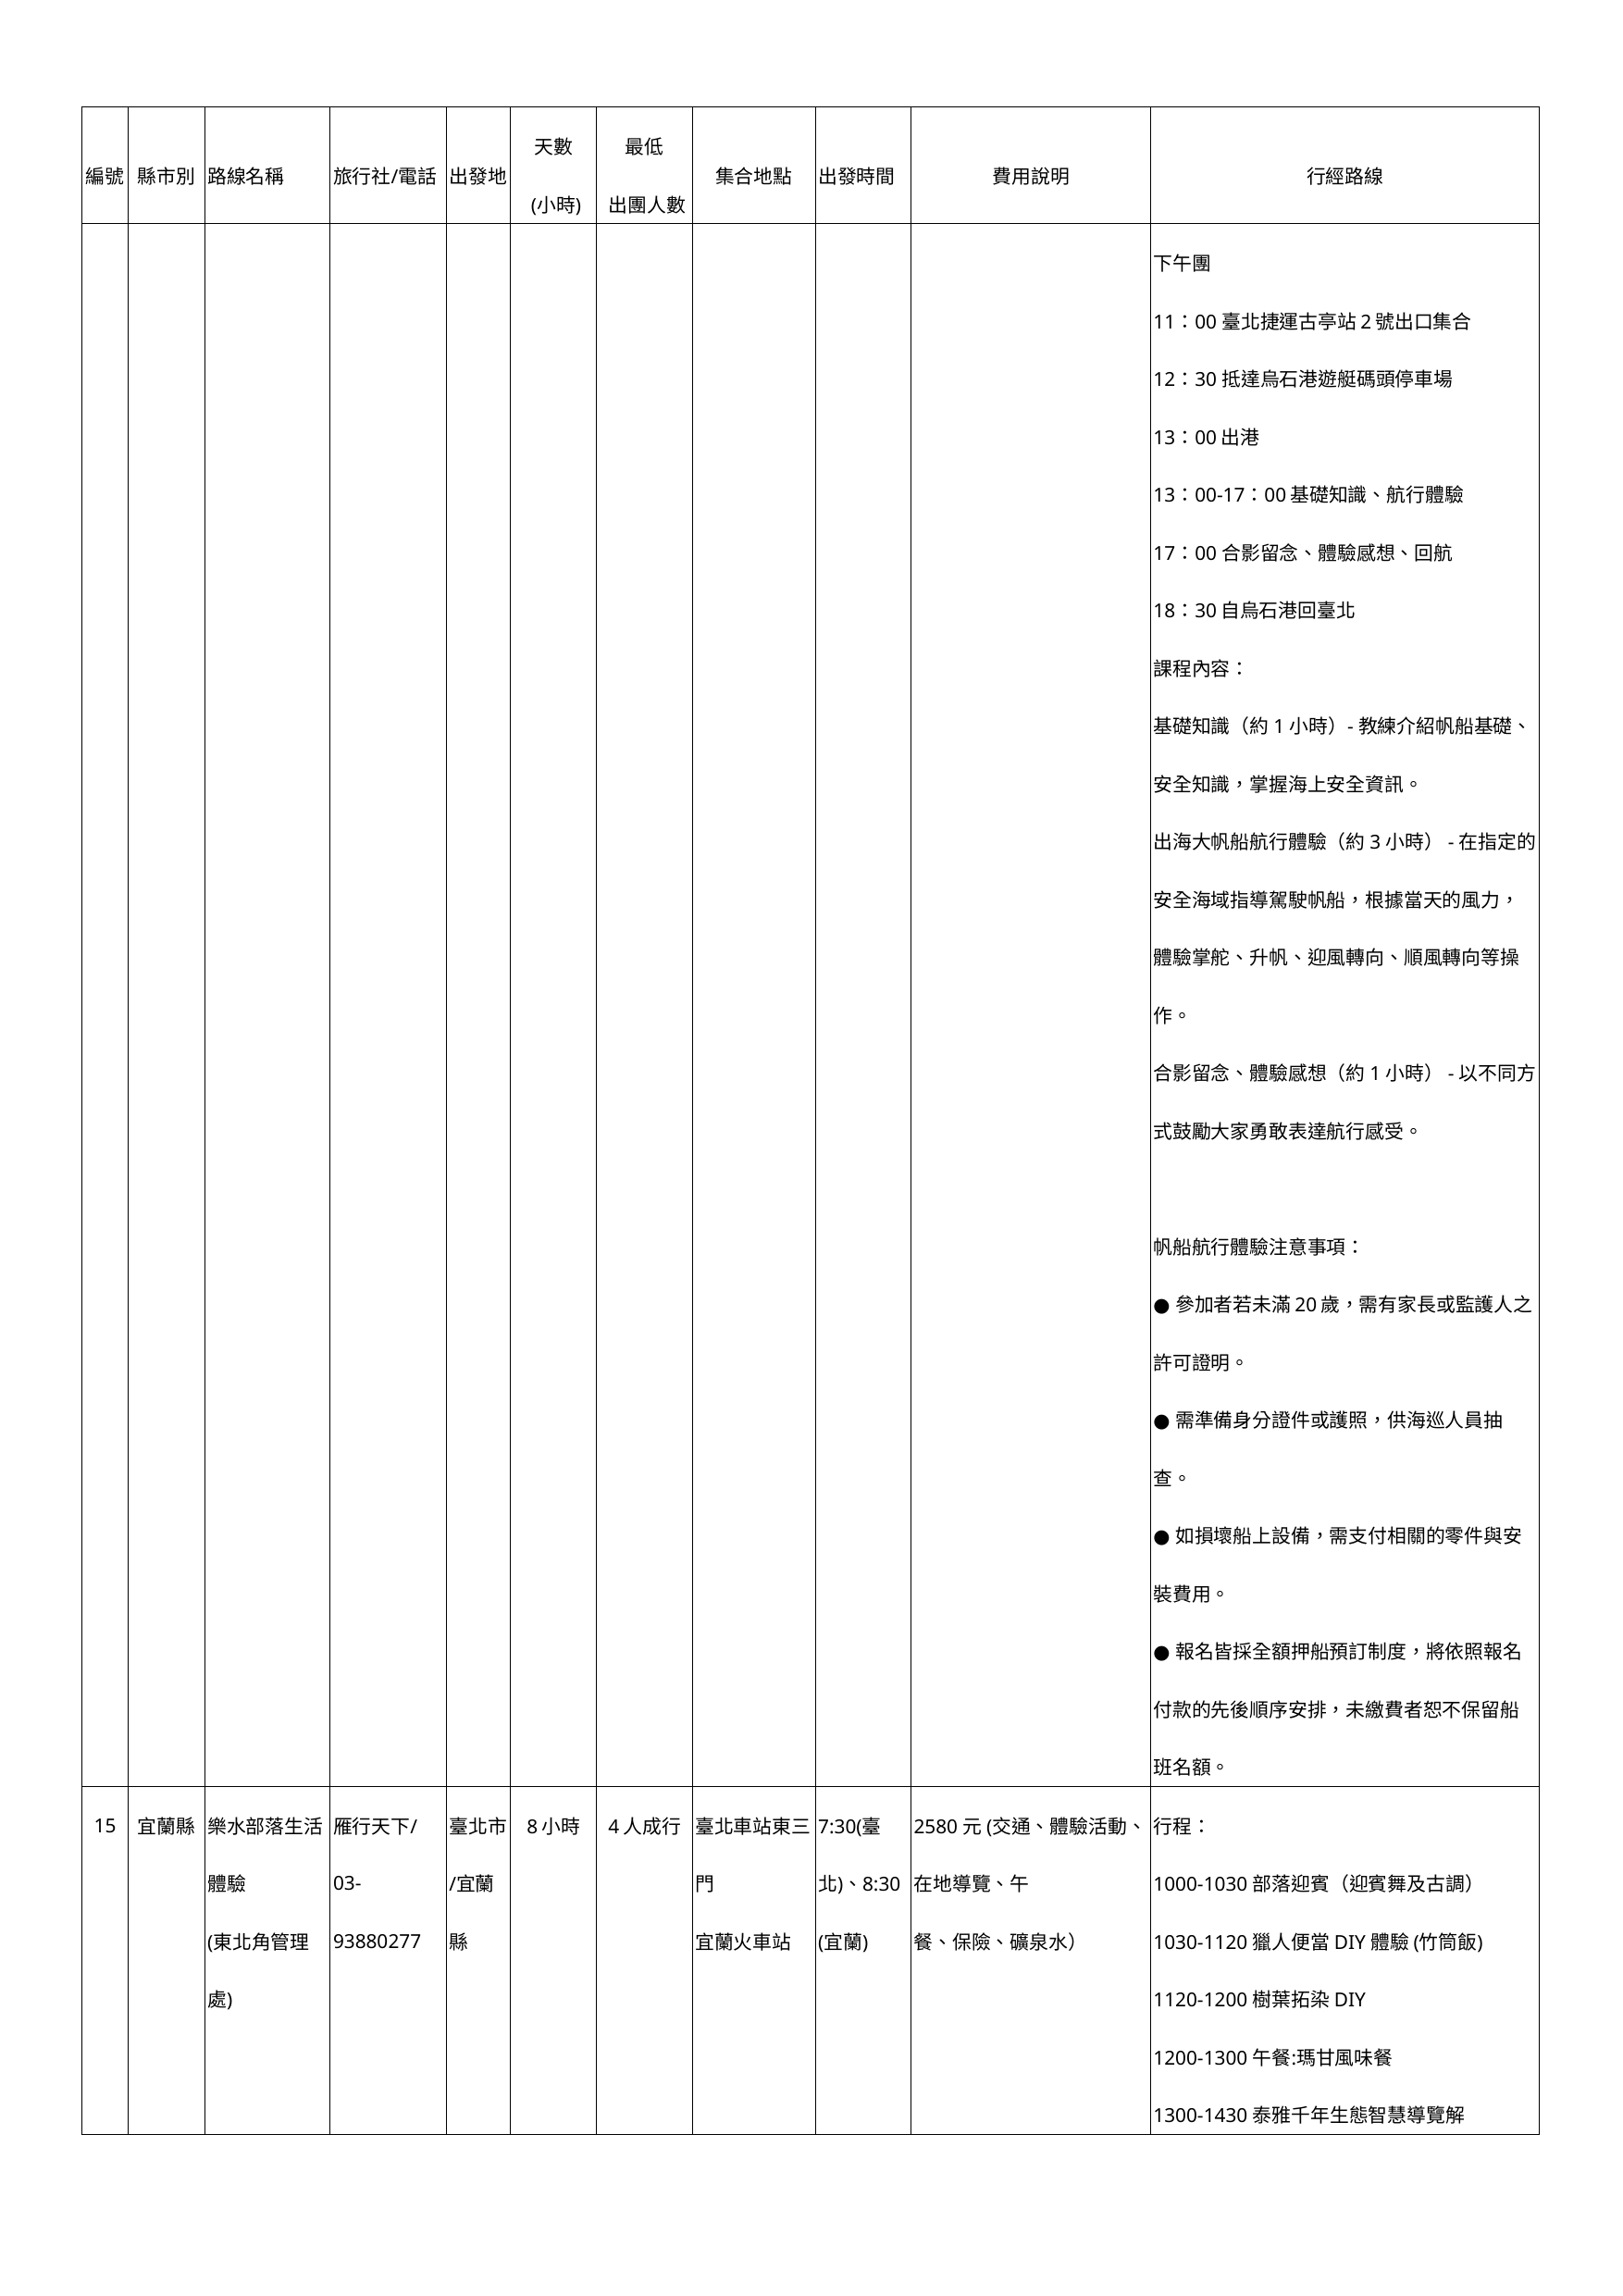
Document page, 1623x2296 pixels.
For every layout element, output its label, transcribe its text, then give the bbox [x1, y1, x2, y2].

table_cell 4人成行 [597, 1787, 692, 2134]
table_cell 下午團 11：00 臺北捷運古亭站2號出口集合 12：30 抵達烏石港遊艇碼頭停車場 13：00出港 13：00-17：00基礎知識、航行體驗 17：00 合影留念、體驗感想、回航 18：30自烏石港回臺北 課程內容： 基礎知識（約 1 小時）- 教練介紹帆船基礎、安全知識，掌握海上安全資訊。 出海大帆船航行體驗（約 3 小時） - 在指定的安全海域指導駕駛帆船，根據當天的風力，體驗掌舵、升帆、迎風轉向、順風轉向等操作。 合影留念、體驗感想（約 1 小時） - 以不同方式鼓勵大家勇敢表達航行感受。 帆船航行體驗注意事項： ● 參加者若未滿20歲，需有家長或監護人之許可證明。 ● 需準備身分證件或護照，供海巡人員抽查。 ● 如損壞船上設備，需支付相關的零件與安裝費用。 ● 報名皆採全額押船預訂制度，將依照報名付款的先後順序安排，未繳費者恕不保留船班名額。 [1151, 224, 1539, 1786]
table_header 旅行社/電話 [330, 107, 446, 223]
table_cell 8小時 [511, 1787, 596, 2134]
table_cell [205, 224, 329, 1786]
table_cell 樂水部落生活體驗 (東北角管理處) [205, 1787, 329, 2134]
table_cell [693, 224, 815, 1786]
table_cell 臺北市/宜蘭縣 [447, 1787, 510, 2134]
table_header 費用說明 [911, 107, 1150, 223]
table_cell 行程： 1000-1030 部落迎賓（迎賓舞及古調） 1030-1120 獵人便當 DIY 體驗 (竹筒飯) 1120-1200 樹葉拓染 DIY 1200-1300 午餐:瑪甘風味餐 1300-1430 泰雅千年生態智慧導覽解 [1151, 1787, 1539, 2134]
table_header 出發時間 [816, 107, 911, 223]
table_cell [911, 224, 1150, 1786]
table_cell [330, 224, 446, 1786]
table_header 出發地 [447, 107, 510, 223]
table_cell [129, 224, 204, 1786]
table_header 最低 出團人數 [597, 107, 692, 223]
table_cell 15 [82, 1787, 128, 2134]
table_header 縣市別 [129, 107, 204, 223]
table_cell 雁行天下/03-93880277 [330, 1787, 446, 2134]
table_cell [82, 224, 128, 1786]
table_header 天數 (小時) [511, 107, 596, 223]
table_cell [597, 224, 692, 1786]
table_header 集合地點 [693, 107, 815, 223]
table_cell 7:30(臺北)、8:30(宜蘭) [816, 1787, 911, 2134]
table_cell [511, 224, 596, 1786]
table_header 行經路線 [1151, 107, 1539, 223]
table_cell [816, 224, 911, 1786]
table_cell 臺北車站東三門 宜蘭火車站 [693, 1787, 815, 2134]
table_header 編號 [82, 107, 128, 223]
table_cell 宜蘭縣 [129, 1787, 204, 2134]
table_cell 2580 元 (交通、體驗活動、在地導覽、午 餐、保險、礦泉水） [911, 1787, 1150, 2134]
table_cell [447, 224, 510, 1786]
table_header 路線名稱 [205, 107, 329, 223]
